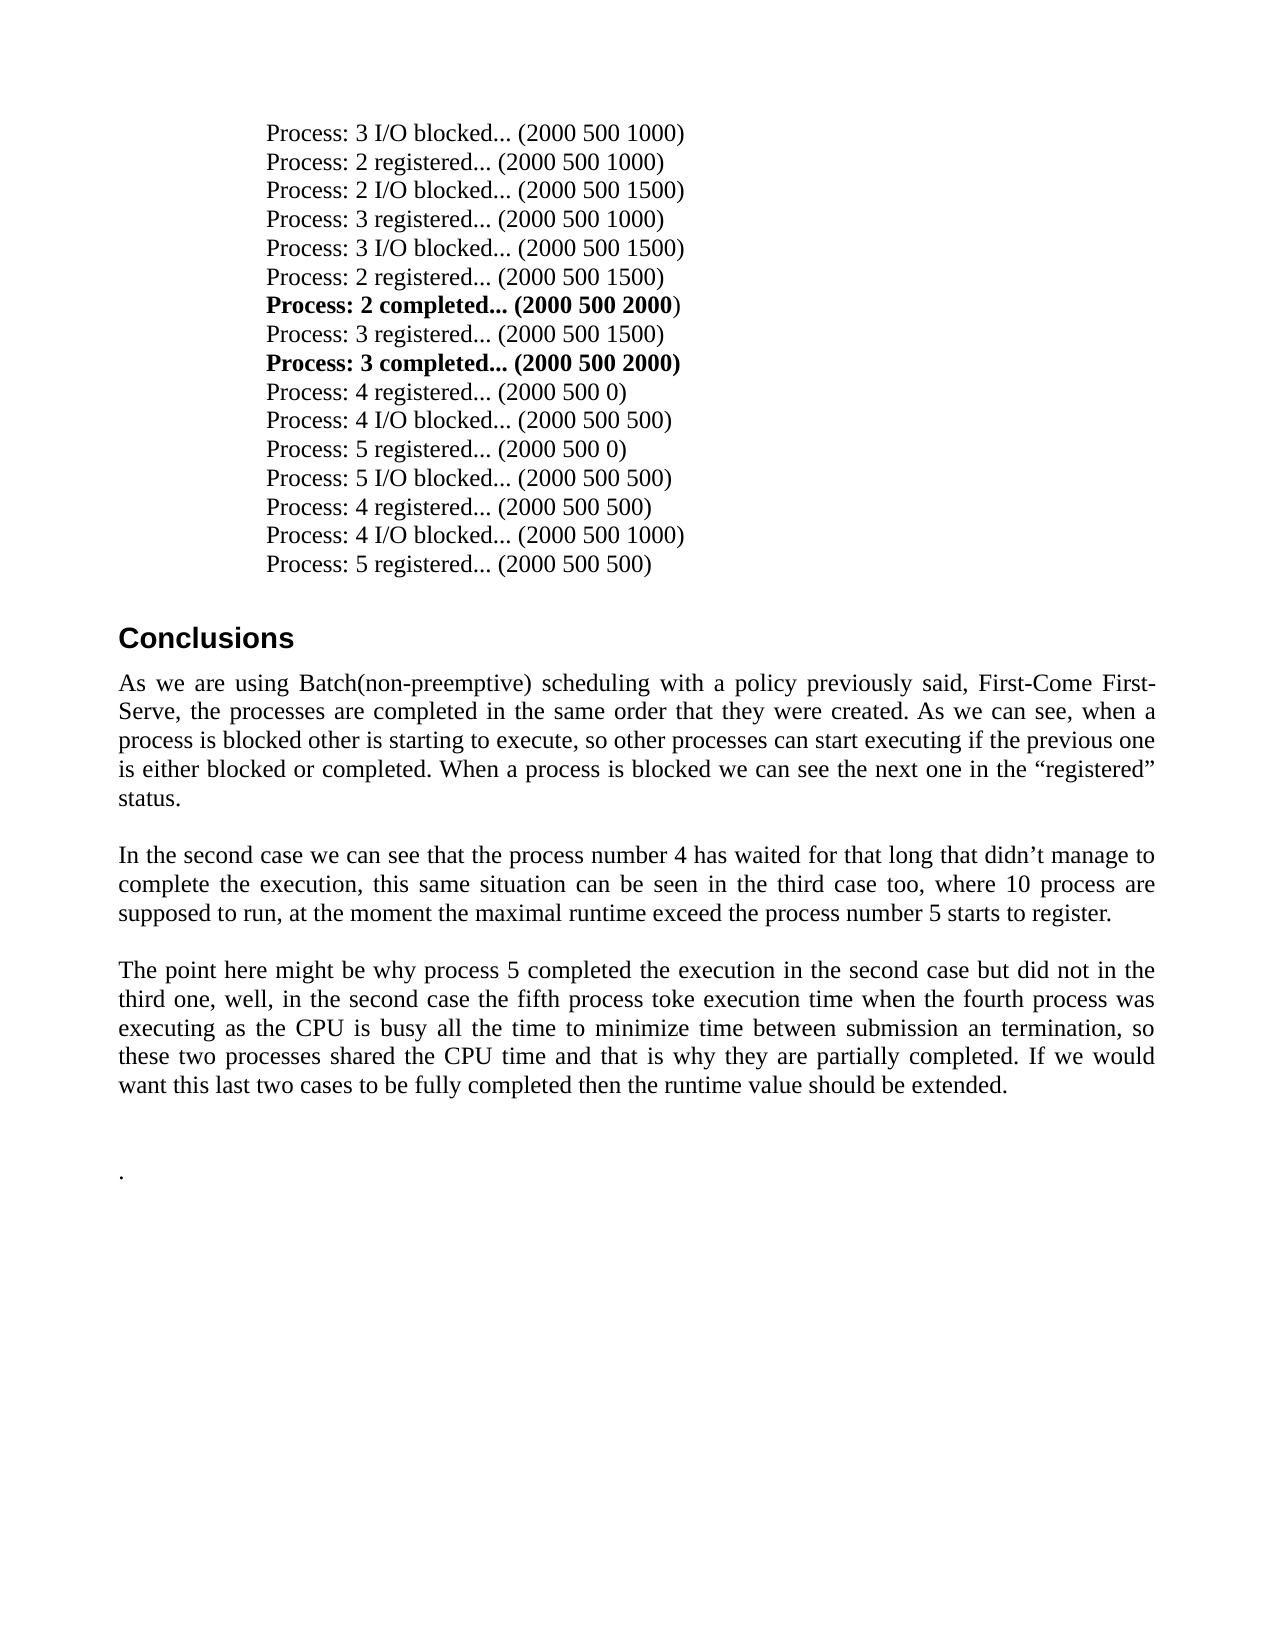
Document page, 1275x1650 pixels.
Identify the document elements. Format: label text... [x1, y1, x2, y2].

text Process: 2 registered... (2000 500 1500) [118, 262, 1157, 291]
text Process: 3 I/O blocked... (2000 500 1500) [118, 233, 1157, 262]
text Process: 2 completed... (2000 500 2000) [118, 291, 1157, 319]
text Process: 2 registered... (2000 500 1000) [118, 147, 1157, 176]
text Process: 4 I/O blocked... (2000 500 1000) [118, 521, 1157, 549]
text . [118, 1156, 1157, 1185]
text Process: 4 registered... (2000 500 500) [118, 492, 1157, 521]
text Process: 3 completed... (2000 500 2000) [118, 348, 1157, 377]
text Process: 3 I/O blocked... (2000 500 1000) [118, 118, 1157, 147]
subtitle Conclusions [118, 621, 1157, 655]
text Process: 5 registered... (2000 500 0) [118, 434, 1157, 463]
text Process: 5 I/O blocked... (2000 500 500) [118, 463, 1157, 492]
text Process: 2 I/O blocked... (2000 500 1500) [118, 176, 1157, 204]
text As we are using Batch(non-preemptive) scheduling with a policy previously said, First-Come First-Serve, the processes are completed in the same order that they were created. As we can see, when a process is blocked other is starting to execute, so other processes can start executing if the previous one is either blocked or completed. When a process is blocked we can see the next one in the “registered” status. [118, 668, 1157, 811]
text The point here might be why process 5 completed the execution in the second case but did not in the third one, well, in the second case the fifth process toke execution time when the fourth process was executing as the CPU is busy all the time to minimize time between submission an termination, so these two processes shared the CPU time and that is why they are partially completed. If we would want this last two cases to be fully completed then the runtime value should be extended. [118, 955, 1157, 1099]
text Process: 4 registered... (2000 500 0) [118, 377, 1157, 406]
text Process: 5 registered... (2000 500 500) [118, 549, 1157, 578]
text Process: 4 I/O blocked... (2000 500 500) [118, 406, 1157, 434]
text In the second case we can see that the process number 4 has waited for that long that didn’t manage to complete the execution, this same situation can be seen in the third case too, where 10 process are supposed to run, at the moment the maximal runtime exceed the process number 5 starts to register. [118, 840, 1157, 926]
text Process: 3 registered... (2000 500 1000) [118, 204, 1157, 233]
text Process: 3 registered... (2000 500 1500) [118, 319, 1157, 348]
